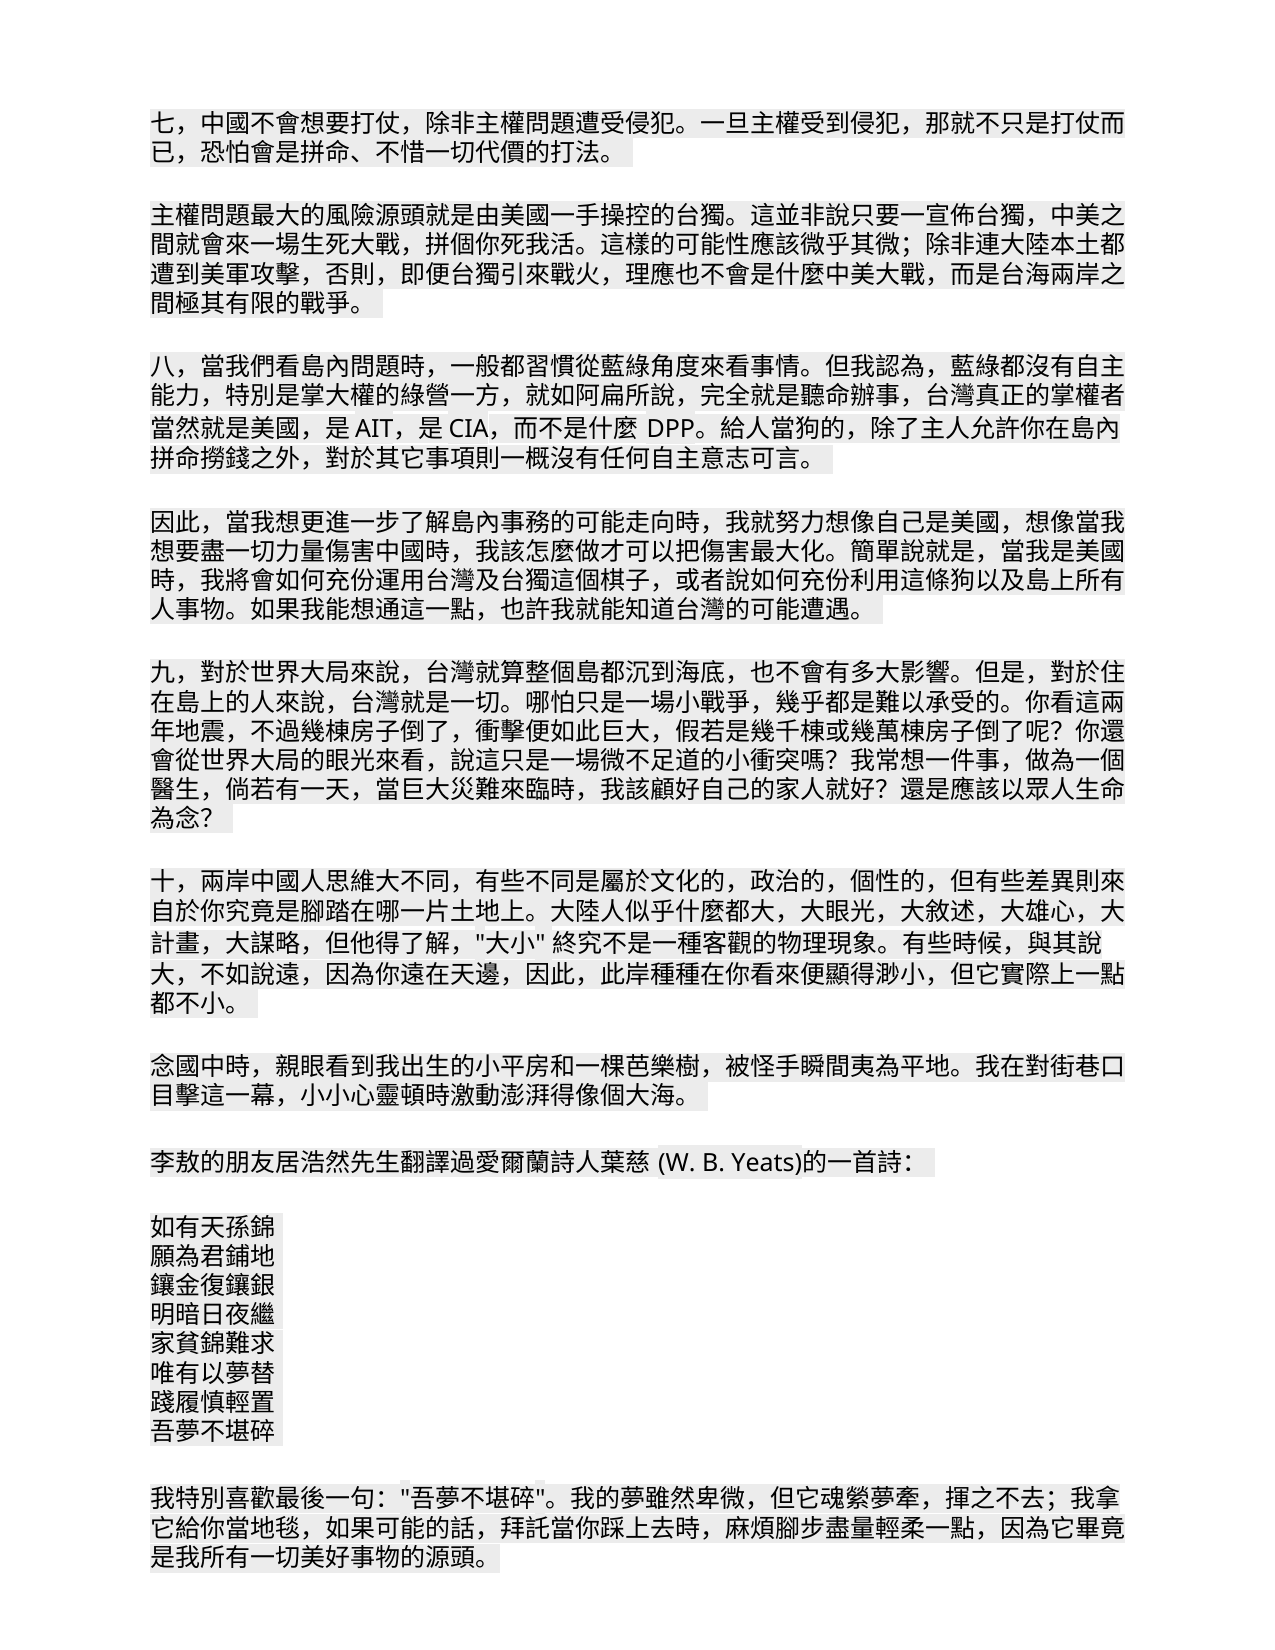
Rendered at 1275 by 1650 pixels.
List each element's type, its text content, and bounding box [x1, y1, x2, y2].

text 七，中國不會想要打仗，除非主權問題遭受侵犯。一旦主權受到侵犯，那就不只是打仗而已，恐怕會是拼命、不惜一切代價的打法。 主權問題最大的風險源頭就是由美國一手操控的台獨。這並非說只要一宣佈台獨，中美之間就會來一場生死大戰，拼個你死我活。這樣的可能性應該微乎其微；除非連大陸本土都遭到美軍攻擊，否則，即便台獨引來戰火，理應也不會是什麼中美大戰，而是台海兩岸之間極其有限的戰爭。 八，當我們看島內問題時，一般都習慣從藍綠角度來看事情。但我認為，藍綠都沒有自主能力，特別是掌大權的綠營一方，就如阿扁所說，完全就是聽命辦事，台灣真正的掌權者當然就是美國，是AIT，是CIA，而不是什麼 DPP。給人當狗的，除了主人允許你在島內拼命撈錢之外，對於其它事項則一概沒有任何自主意志可言。 因此，當我想更進一步了解島內事務的可能走向時，我就努力想像自己是美國，想像當我想要盡一切力量傷害中國時，我該怎麼做才可以把傷害最大化。簡單說就是，當我是美國時，我將會如何充份運用台灣及台獨這個棋子，或者說如何充份利用這條狗以及島上所有人事物。如果我能想通這一點，也許我就能知道台灣的可能遭遇。 九，對於世界大局來說，台灣就算整個島都沉到海底，也不會有多大影響。但是，對於住在島上的人來說，台灣就是一切。哪怕只是一場小戰爭，幾乎都是難以承受的。你看這兩年地震，不過幾棟房子倒了，衝擊便如此巨大，假若是幾千棟或幾萬棟房子倒了呢？你還會從世界大局的眼光來看，說這只是一場微不足道的小衝突嗎？我常想一件事，做為一個醫生，倘若有一天，當巨大災難來臨時，我該顧好自己的家人就好？還是應該以眾人生命為念？ 十，兩岸中國人思維大不同，有些不同是屬於文化的，政治的，個性的，但有些差異則來自於你究竟是腳踏在哪一片土地上。大陸人似乎什麼都大，大眼光，大敘述，大雄心，大計畫，大謀略，但他得了解，"大小" 終究不是一種客觀的物理現象。有些時候，與其說大，不如說遠，因為你遠在天邊，因此，此岸種種在你看來便顯得渺小，但它實際上一點都不小。 念國中時，親眼看到我出生的小平房和一棵芭樂樹，被怪手瞬間夷為平地。我在對街巷口目擊這一幕，小小心靈頓時激動澎湃得像個大海。 李敖的朋友居浩然先生翻譯過愛爾蘭詩人葉慈 (W. B. Yeats)的一首詩： 如有天孫錦 願為君鋪地 鑲金復鑲銀 明暗日夜繼 家貧錦難求 唯有以夢替 踐履慎輕置 吾夢不堪碎 我特別喜歡最後一句："吾夢不堪碎"。我的夢雖然卑微，但它魂縈夢牽，揮之不去；我拿它給你當地毯，如果可能的話，拜託當你踩上去時，麻煩腳步盡量輕柔一點，因為它畢竟是我所有一切美好事物的源頭。 [150, 75, 1125, 1573]
